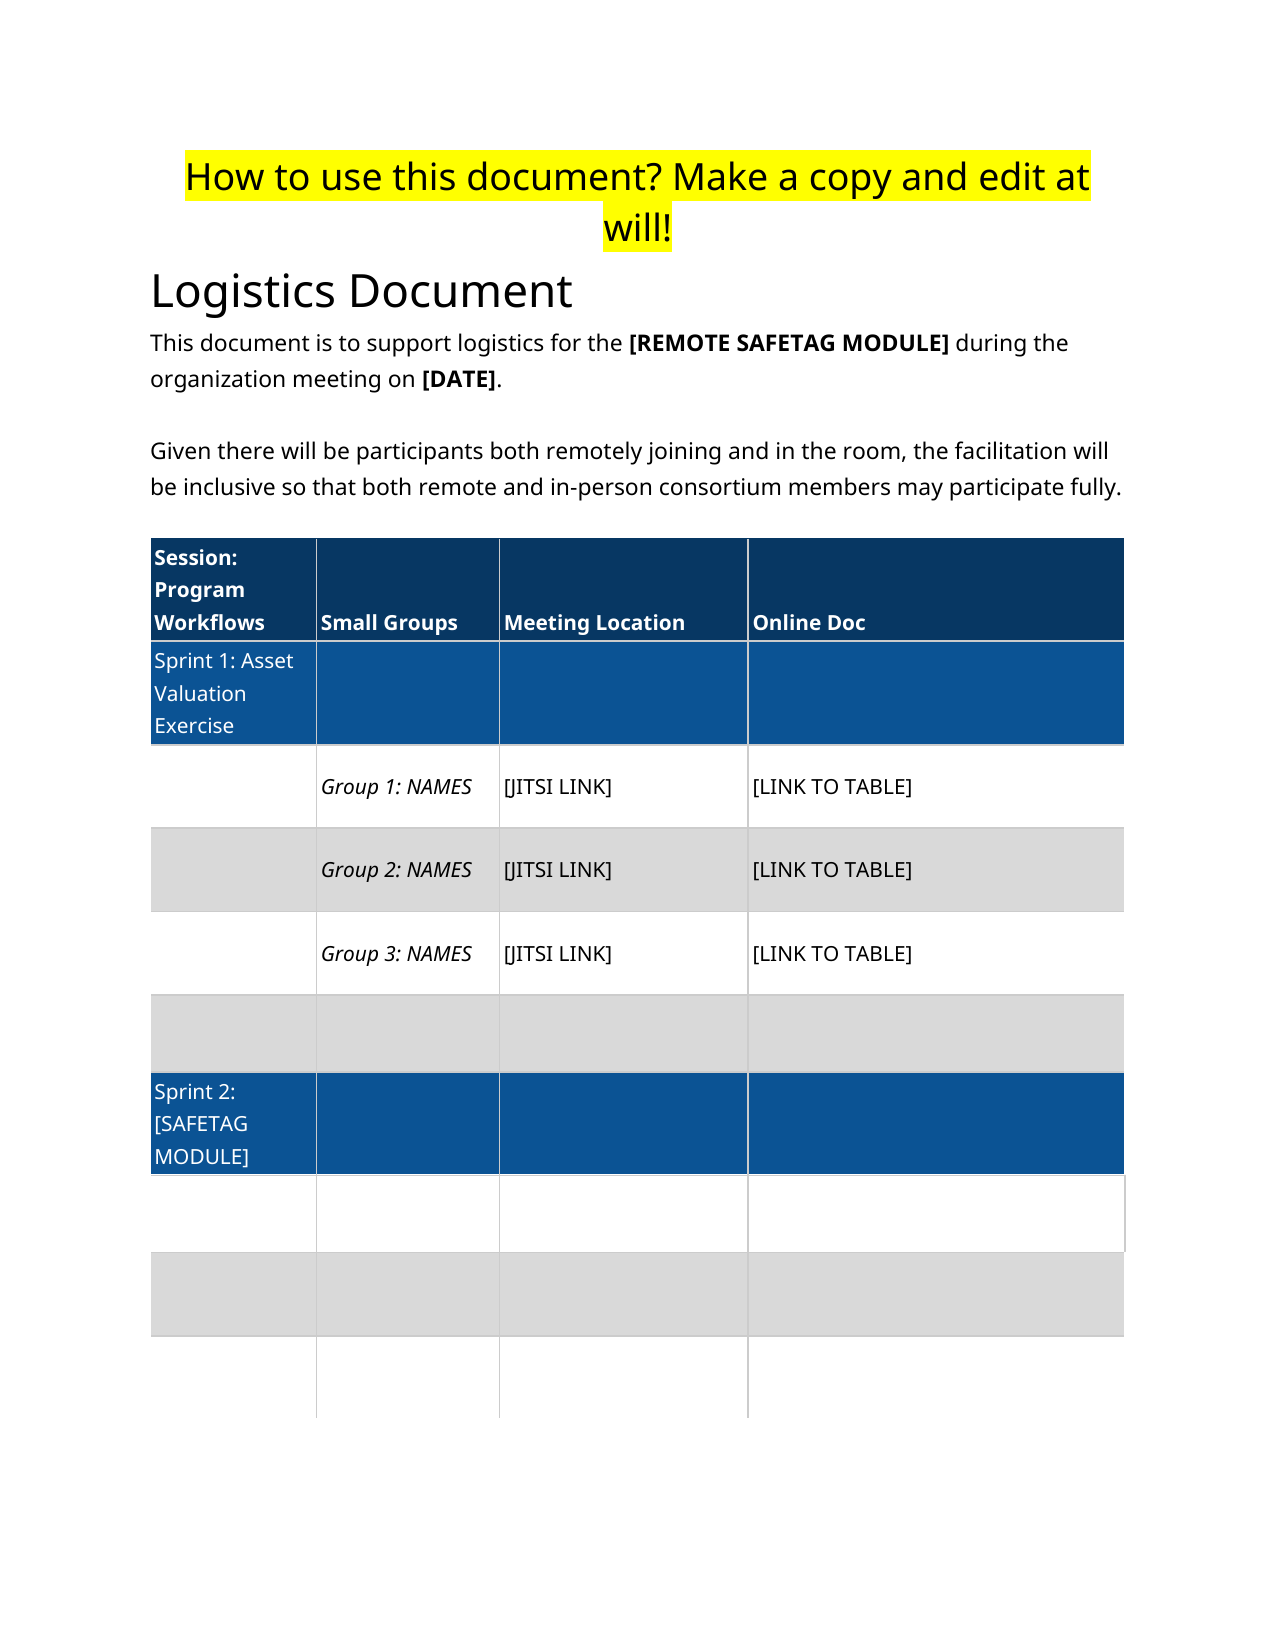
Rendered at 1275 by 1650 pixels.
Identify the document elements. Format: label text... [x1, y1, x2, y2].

table_cell [151, 912, 316, 994]
table_header Small Groups [317, 538, 499, 640]
table_cell [LINK TO TABLE] [749, 829, 1124, 911]
table_cell [317, 1253, 499, 1335]
table_cell Group 2: NAMES [317, 829, 499, 911]
table_cell [500, 1337, 747, 1418]
table_cell [749, 1073, 1124, 1174]
table_header Meeting Location [500, 538, 748, 640]
table_cell Group 3: NAMES [317, 912, 499, 994]
table_cell [317, 642, 499, 744]
table_cell [749, 1176, 1124, 1252]
text Given there will be participants both remotely joining and in the room, the facilitation will be inclusive so that both remote and in-person consortium members may participate fully. [150, 435, 1125, 502]
table_header Session: Program Workflows [151, 538, 316, 640]
table_cell [317, 1337, 499, 1418]
table_cell [JITSI LINK] [500, 829, 747, 911]
table_cell [151, 1337, 316, 1418]
table_cell [749, 996, 1124, 1071]
table_cell [500, 1253, 747, 1335]
title How to use this document? Make a copy and edit at will! [150, 150, 1125, 252]
table_cell [317, 996, 499, 1071]
table_cell [500, 1176, 747, 1252]
table_cell [317, 1073, 499, 1174]
table_cell [151, 746, 316, 827]
title Logistics Document [150, 258, 1125, 321]
table_cell Sprint 1: Asset Valuation Exercise [151, 642, 316, 744]
table_cell Sprint 2: [SAFETAG MODULE] [151, 1073, 316, 1174]
table_cell [JITSI LINK] [500, 746, 747, 827]
table_cell [749, 642, 1124, 744]
table_header Online Doc [749, 538, 1124, 640]
table_cell [LINK TO TABLE] [749, 912, 1124, 994]
table_cell [317, 1176, 499, 1252]
table_cell [500, 1073, 747, 1174]
table_cell [JITSI LINK] [500, 912, 747, 994]
table_cell [LINK TO TABLE] [749, 746, 1124, 827]
text This document is to support logistics for the [REMOTE SAFETAG MODULE] during the organization meeting on [DATE]. [150, 327, 1125, 394]
table_cell [151, 1176, 316, 1252]
table_cell [500, 642, 747, 744]
table_cell [151, 996, 316, 1071]
table_cell Group 1: NAMES [317, 746, 499, 827]
table_cell [749, 1337, 1124, 1418]
table_cell [749, 1253, 1124, 1335]
table_cell [500, 996, 747, 1071]
table_cell [151, 1253, 316, 1335]
table_cell [151, 829, 316, 911]
